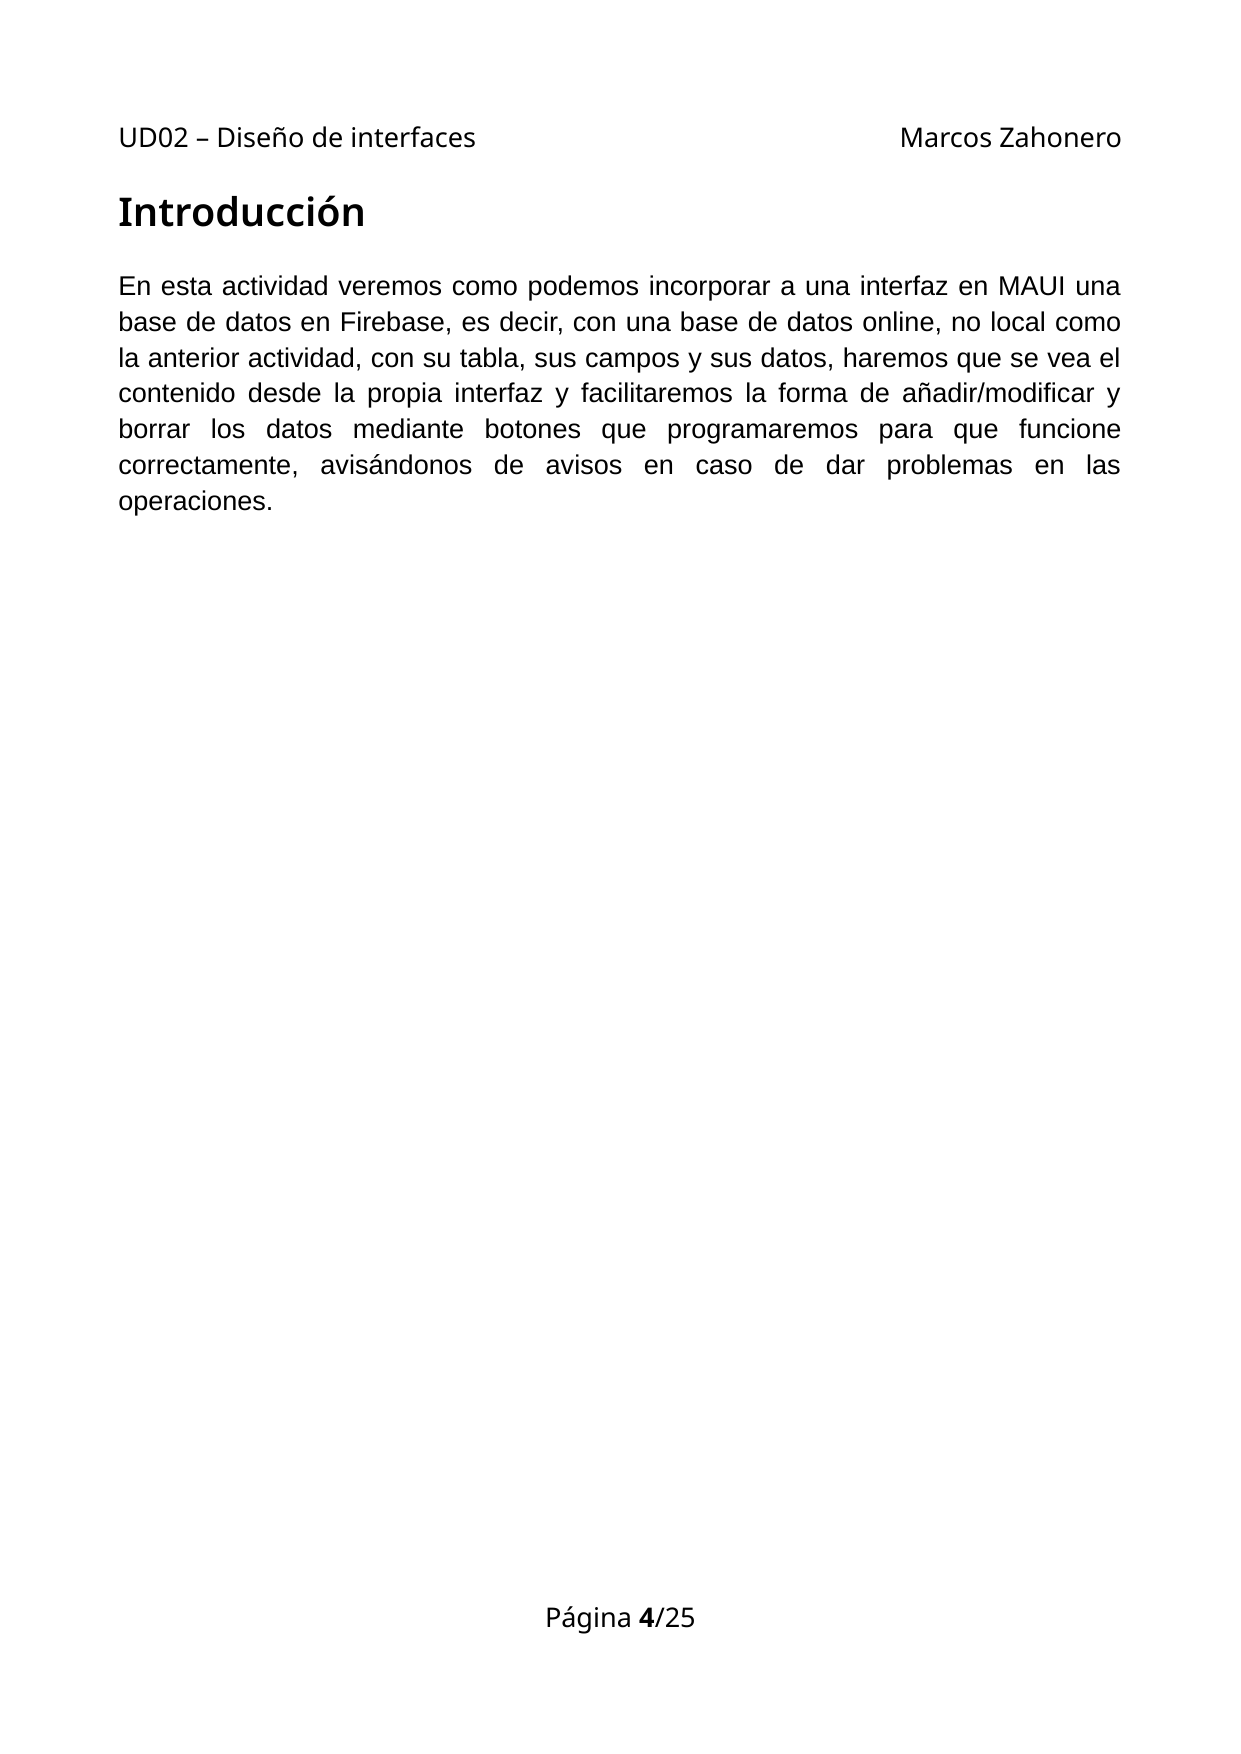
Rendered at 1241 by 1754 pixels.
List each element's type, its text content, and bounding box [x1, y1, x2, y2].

subtitle Introducción [118, 184, 1122, 238]
text En esta actividad veremos como podemos incorporar a una interfaz en MAUI una base de datos en Firebase, es decir, con una base de datos online, no local como la anterior actividad, con su tabla, sus campos y sus datos, haremos que se vea el contenido desde la propia interfaz y facilitaremos la forma de añadir/modificar y borrar los datos mediante botones que programaremos para que funcione correctamente, avisándonos de avisos en caso de dar problemas en las operaciones. [118, 270, 1122, 517]
